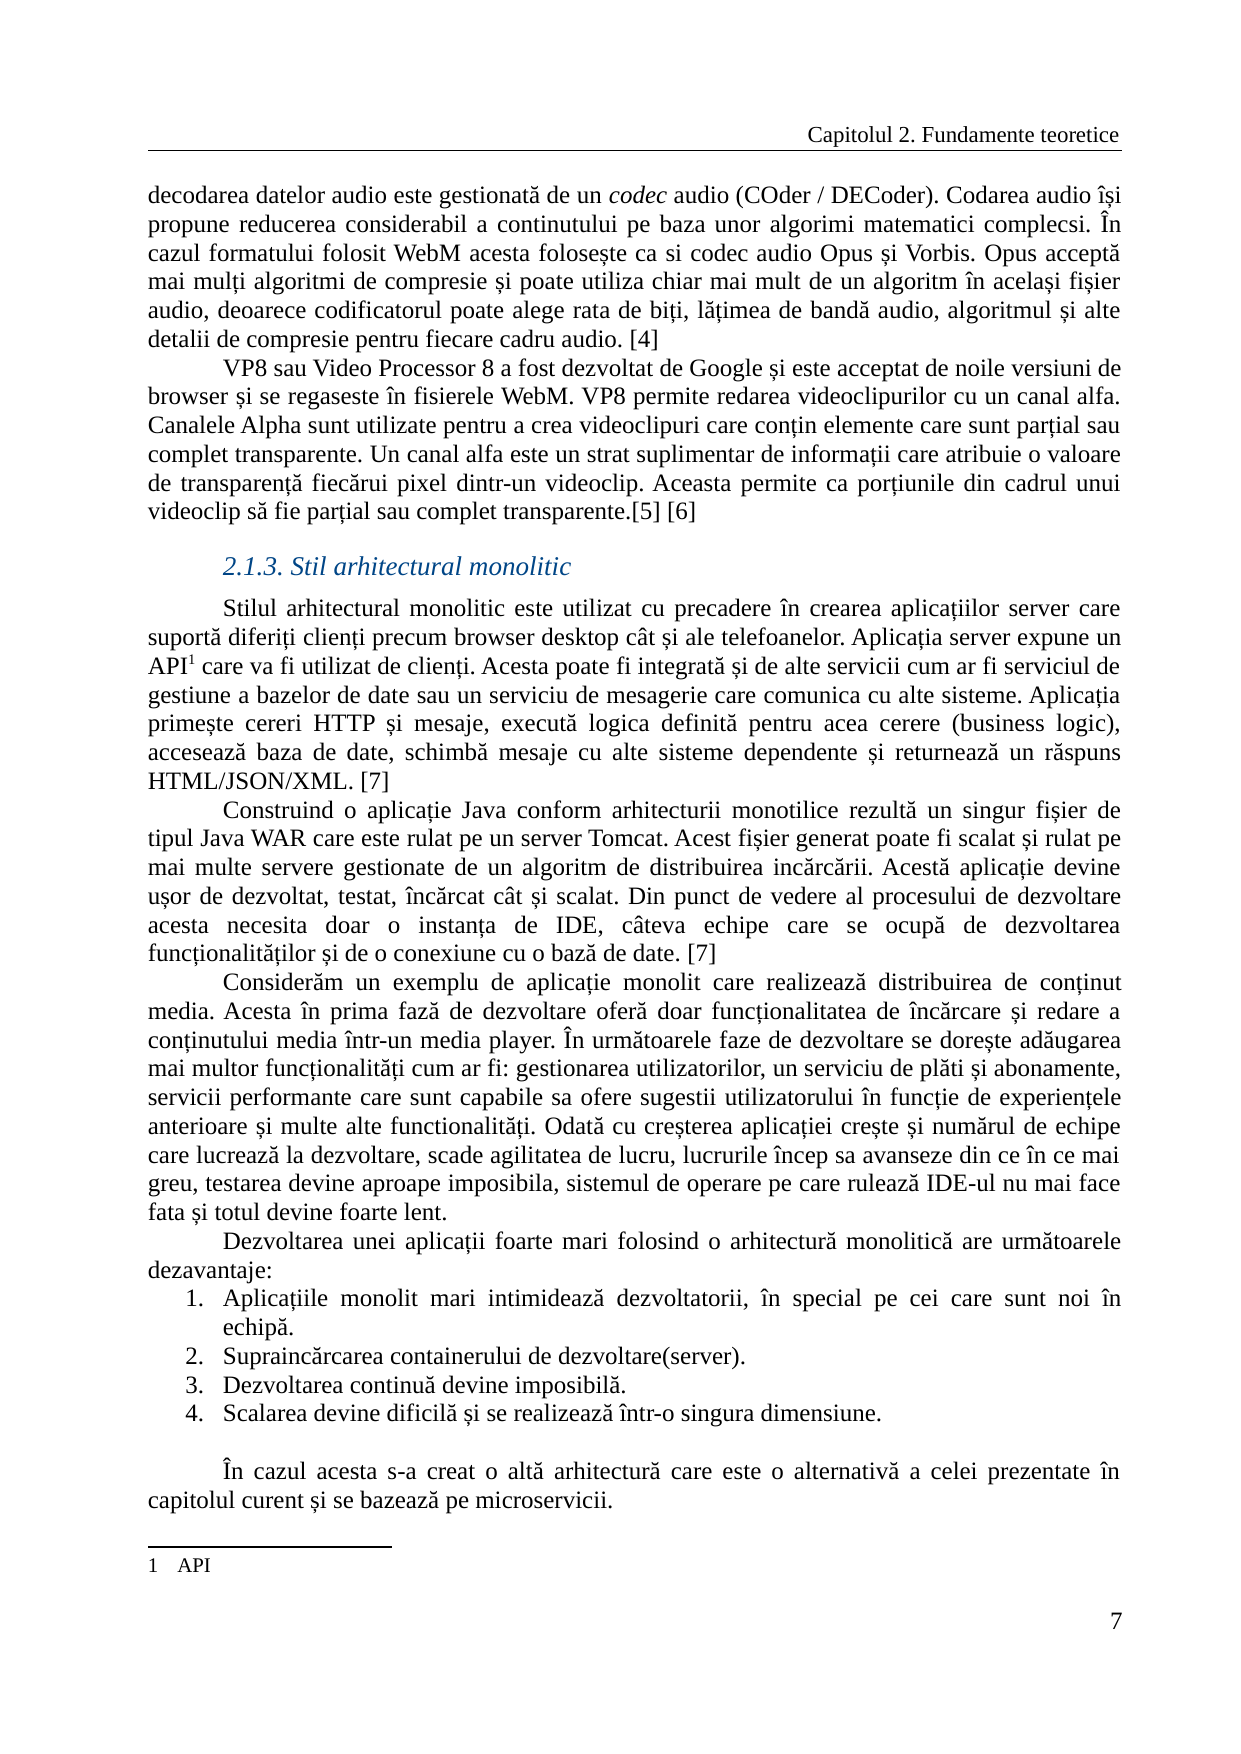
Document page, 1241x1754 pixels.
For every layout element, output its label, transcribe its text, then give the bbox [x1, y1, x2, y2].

text Dezvoltarea unei aplicații foarte mari folosind o arhitectură monolitică are următoarele dezavantaje: [148, 1226, 1122, 1283]
list Scalarea devine dificilă și se realizează într-o singura dimensiune. [185, 1398, 1122, 1427]
list Dezvoltarea continuă devine imposibilă. [185, 1370, 1122, 1398]
text VP8 sau Video Processor 8 a fost dezvoltat de Google și este acceptat de noile versiuni de browser și se regaseste în fisierele WebM. VP8 permite redarea videoclipurilor cu un canal alfa. Canalele Alpha sunt utilizate pentru a crea videoclipuri care conțin elemente care sunt parțial sau complet transparente. Un canal alfa este un strat suplimentar de informații care atribuie o valoare de transparență fiecărui pixel dintr-un videoclip. Aceasta permite ca porțiunile din cadrul unui videoclip să fie parțial sau complet transparente.[19] [20] [148, 353, 1122, 525]
text Chiar și la calitatea modestă a sunetul se poate utiliza o cantitate substanțială de spațiu pe disc. Pentru dezvoltatorii web, o preocupare și mai mare este lățimea de bandă a rețelei necesară pentru transferul audio, fie pentru streaming, fie pentru a-l descărca continutul. Codificarea și decodarea datelor audio este gestionată de un codec audio (COder / DECoder). Codarea audio își propune reducerea considerabil a continutului pe baza unor algorimi matematici complecsi. În cazul formatului folosit WebM acesta folosește ca si codec audio Opus și Vorbis. Opus acceptă mai mulți algoritmi de compresie și poate utiliza chiar mai mult de un algoritm în același fișier audio, deoarece codificatorul poate alege rata de biți, lățimea de bandă audio, algoritmul și alte detalii de compresie pentru fiecare cadru audio. [18] [148, 180, 1122, 353]
list Aplicațiile monolit mari intimidează dezvoltatorii, în special pe cei care sunt noi în echipă. [185, 1283, 1122, 1341]
text API [148, 1553, 1122, 1577]
text În cazul acesta s-a creat o altă arhitectură care este o alternativă a celei prezentate în capitolul curent și se bazează pe microservicii. [148, 1456, 1122, 1513]
text Stilul arhitectural monolitic este utilizat cu precadere în crearea aplicațiilor server care suportă diferiți clienți precum browser desktop cât și ale telefoanelor. Aplicația server expune un API care va fi utilizat de clienți. Acesta poate fi integrată și de alte servicii cum ar fi serviciul de gestiune a bazelor de date sau un serviciu de mesagerie care comunica cu alte sisteme. Aplicația primește cereri HTTP și mesaje, execută logica definită pentru acea cerere (business logic), accesează baza de date, schimbă mesaje cu alte sisteme dependente și returnează un răspuns HTML/JSON/XML. [21] [148, 593, 1122, 795]
text Construind o aplicație Java conform arhitecturii monotilice rezultă un singur fișier de tipul Java WAR care este rulat pe un server Tomcat. Acest fișier generat poate fi scalat și rulat pe mai multe servere gestionate de un algoritm de distribuirea incărcării. Acestă aplicație devine ușor de dezvoltat, testat, încărcat cât și scalat. Din punct de vedere al procesului de dezvoltare acesta necesita doar o instanța de IDE, câteva echipe care se ocupă de dezvoltarea funcționalităților și de o conexiune cu o bază de date. [22] [148, 795, 1122, 967]
subtitle Stil arhitectural monolitic [223, 550, 1122, 581]
list Supraincărcarea containerului de dezvoltare(server). [185, 1341, 1122, 1370]
text Considerăm un exemplu de aplicație monolit care realizează distribuirea de conținut media. Acesta în prima fază de dezvoltare oferă doar funcționalitatea de încărcare și redare a conținutului media într-un media player. În următoarele faze de dezvoltare se dorește adăugarea mai multor funcționalități cum ar fi: gestionarea utilizatorilor, un serviciu de plăti și abonamente, servicii performante care sunt capabile sa ofere sugestii utilizatorului în funcție de experiențele anterioare și multe alte functionalități. Odată cu creșterea aplicației crește și numărul de echipe care lucrează la dezvoltare, scade agilitatea de lucru, lucrurile încep sa avanseze din ce în ce mai greu, testarea devine aproape imposibila, sistemul de operare pe care rulează IDE-ul nu mai face fata și totul devine foarte lent. [148, 967, 1122, 1226]
